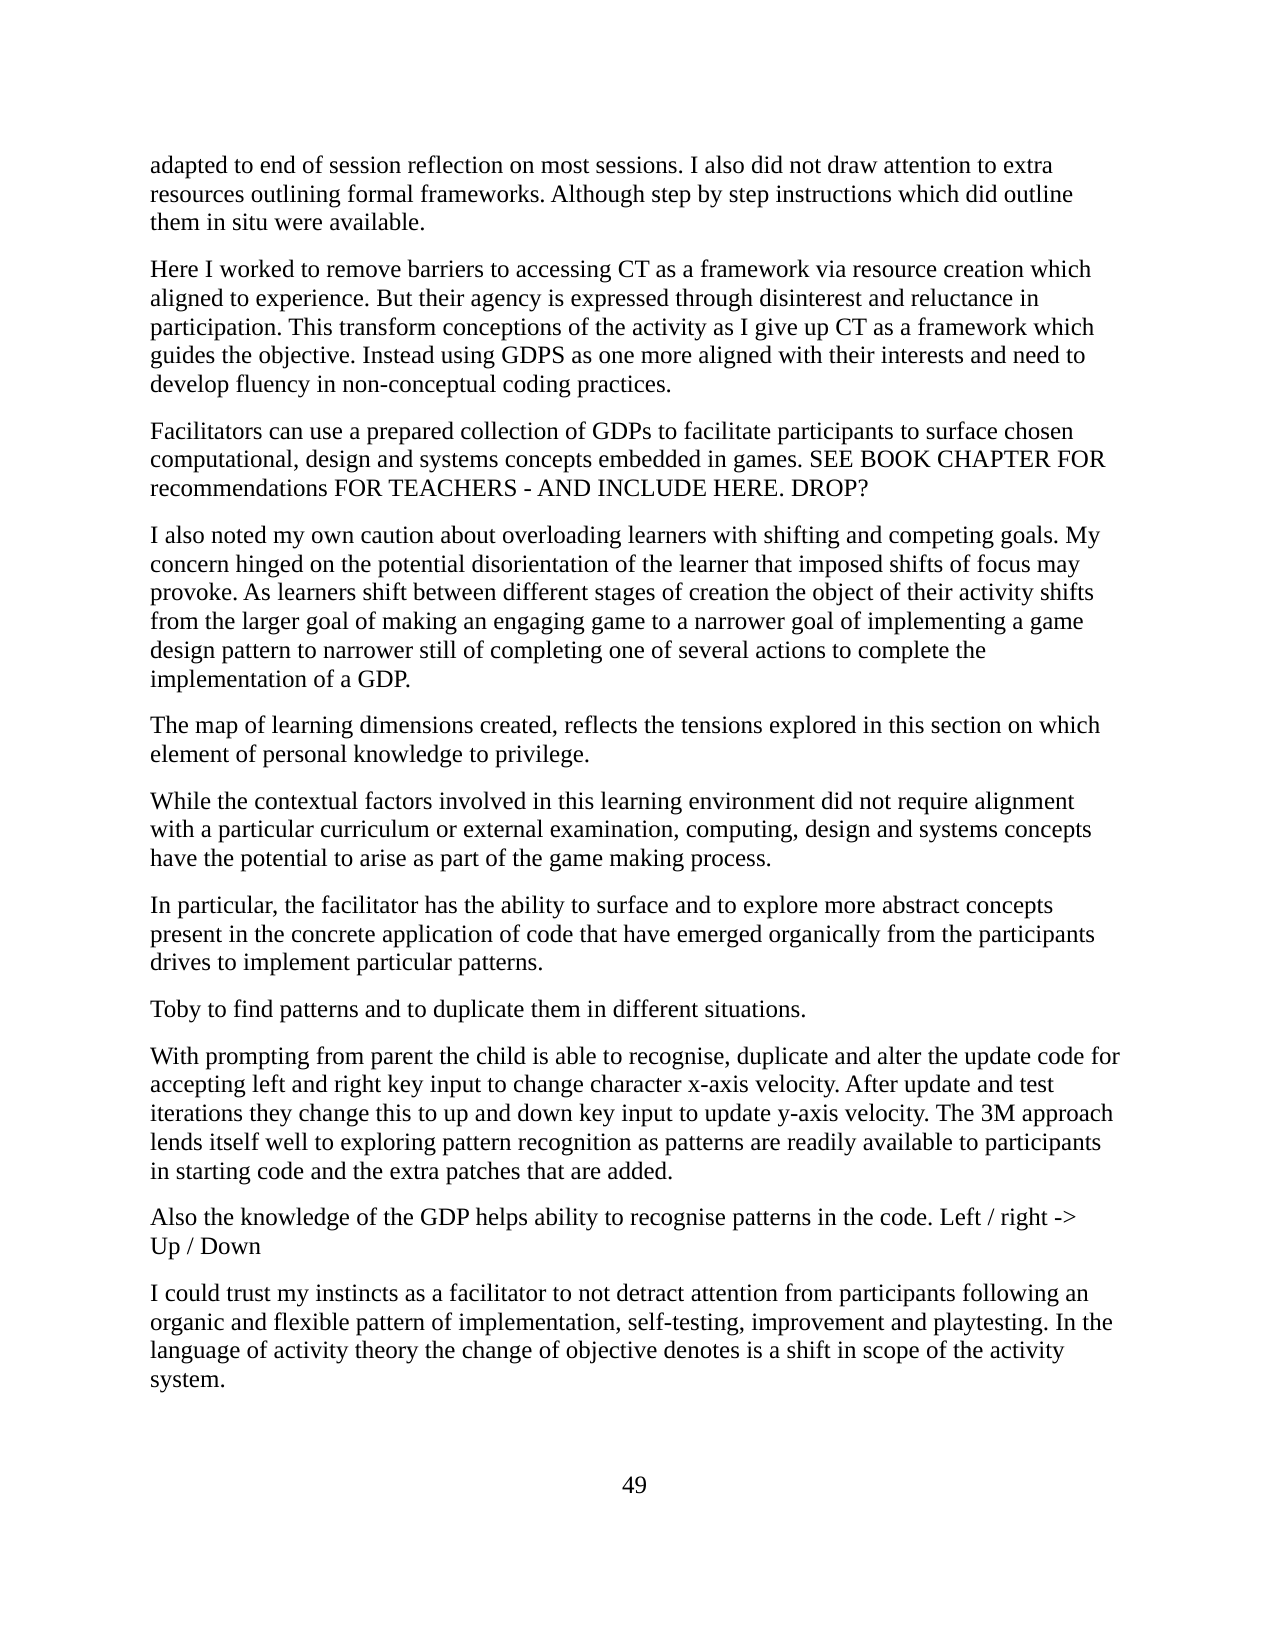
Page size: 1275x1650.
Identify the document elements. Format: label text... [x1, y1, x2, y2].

text With prompting from parent the child is able to recognise, duplicate and alter the update code for accepting left and right key input to change character x-axis velocity. After update and test iterations they change this to up and down key input to update y-axis velocity. The 3M approach lends itself well to exploring pattern recognition as patterns are readily available to participants in starting code and the extra patches that are added. [150, 1041, 1125, 1184]
text adapted to end of session reflection on most sessions. I also did not draw attention to extra resources outlining formal frameworks. Although step by step instructions which did outline them in situ were available. [150, 150, 1125, 236]
text Facilitators can use a prepared collection of GDPs to facilitate participants to surface chosen computational, design and systems concepts embedded in games. SEE BOOK CHAPTER FOR recommendations FOR TEACHERS - AND INCLUDE HERE. DROP? [150, 416, 1125, 502]
text While the contextual factors involved in this learning environment did not require alignment with a particular curriculum or external examination, computing, design and systems concepts have the potential to arise as part of the game making process. [150, 786, 1125, 872]
text Here I worked to remove barriers to accessing CT as a framework via resource creation which aligned to experience. But their agency is expressed through disinterest and reluctance in participation. This transform conceptions of the activity as I give up CT as a framework which guides the objective. Instead using GDPS as one more aligned with their interests and need to develop fluency in non-conceptual coding practices. [150, 254, 1125, 398]
text Also the knowledge of the GDP helps ability to recognise patterns in the code. Left / right -> Up / Down [150, 1202, 1125, 1260]
text In particular, the facilitator has the ability to surface and to explore more abstract concepts present in the concrete application of code that have emerged organically from the participants drives to implement particular patterns. [150, 890, 1125, 976]
text I also noted my own caution about overloading learners with shifting and competing goals. My concern hinged on the potential disorientation of the learner that imposed shifts of focus may provoke. As learners shift between different stages of creation the object of their activity shifts from the larger goal of making an engaging game to a narrower goal of implementing a game design pattern to narrower still of completing one of several actions to complete the implementation of a GDP. [150, 520, 1125, 692]
text Toby to find patterns and to duplicate them in different situations. [150, 994, 1125, 1023]
text I could trust my instincts as a facilitator to not detract attention from participants following an organic and flexible pattern of implementation, self-testing, improvement and playtesting. In the language of activity theory the change of objective denotes is a shift in scope of the activity system. [150, 1278, 1125, 1393]
text The map of learning dimensions created, reflects the tensions explored in this section on which element of personal knowledge to privilege. [150, 710, 1125, 768]
